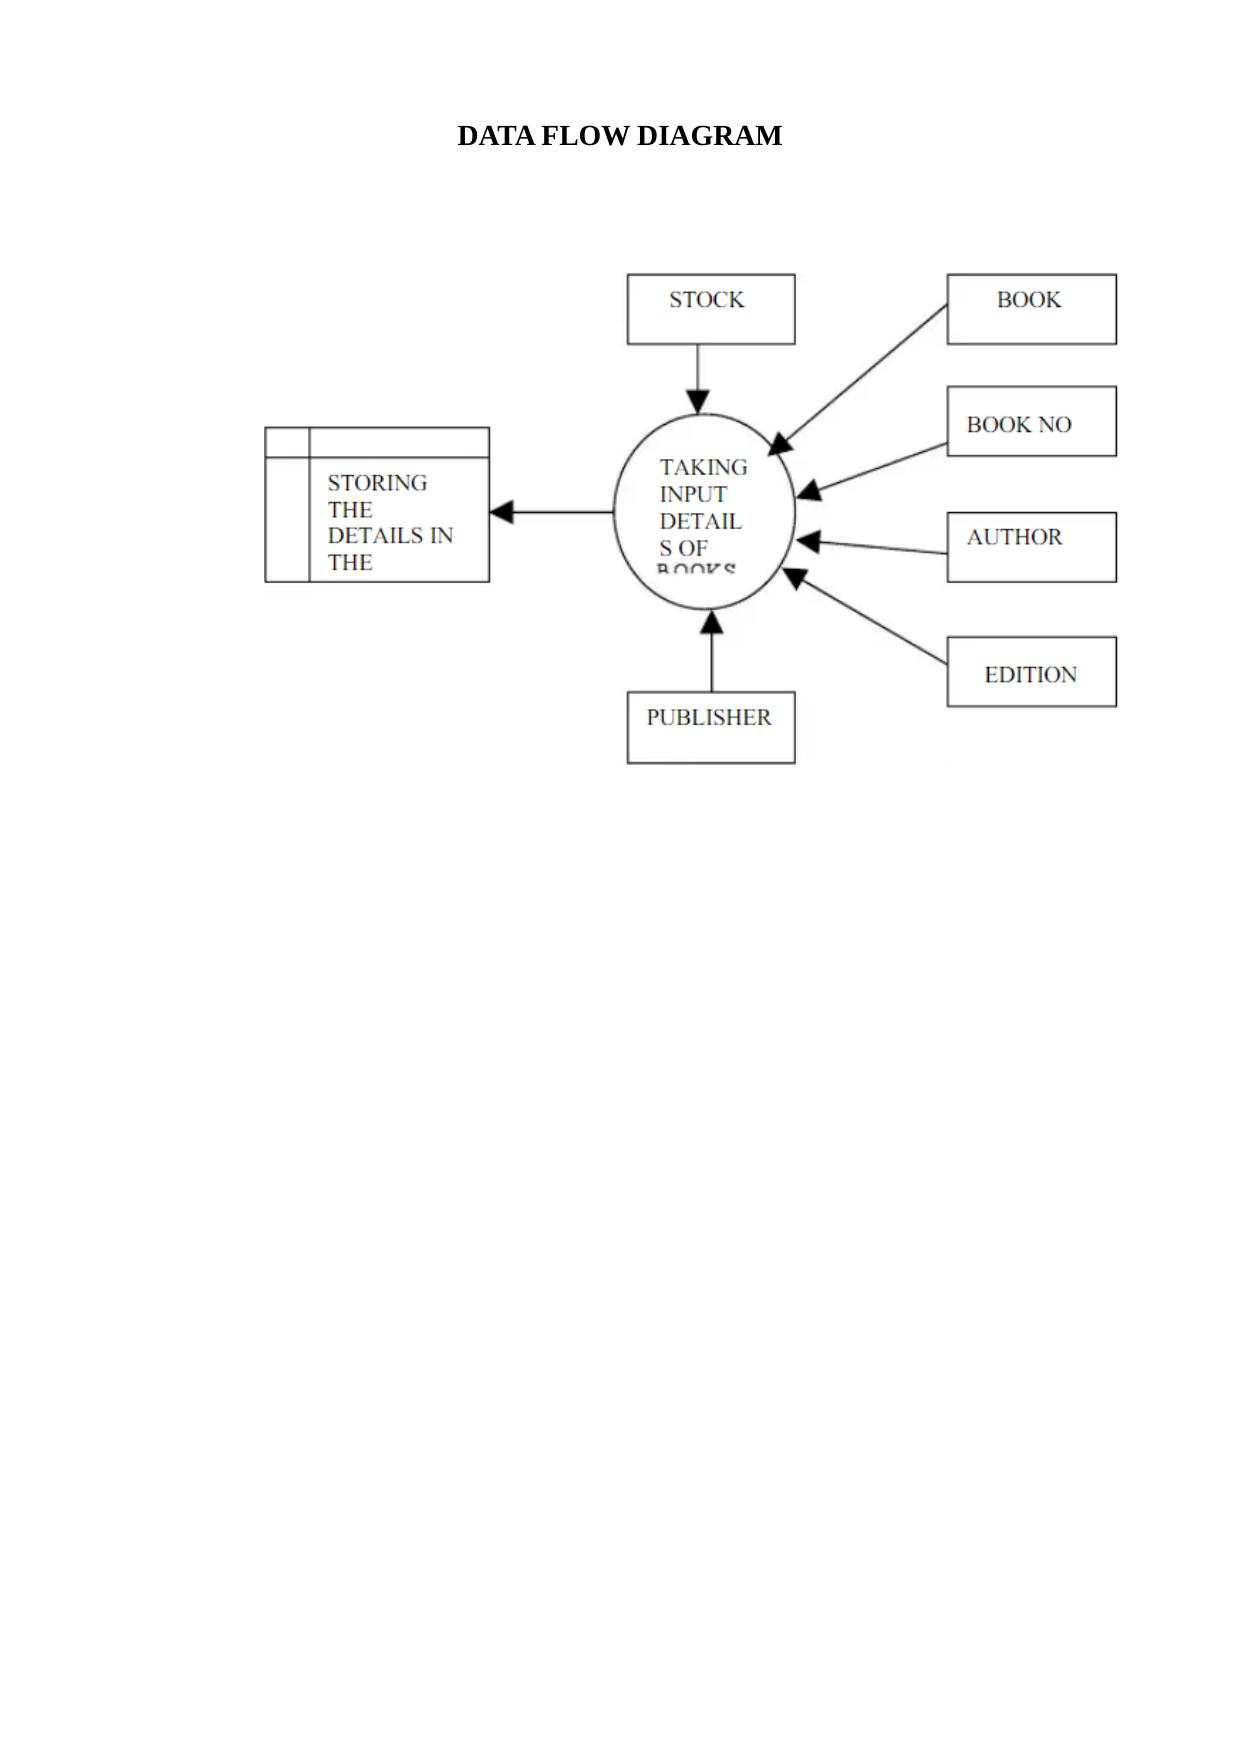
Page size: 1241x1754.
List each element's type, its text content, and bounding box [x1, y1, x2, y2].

picture [118, 252, 1123, 782]
text DATA FLOW DIAGRAM [118, 118, 1122, 152]
